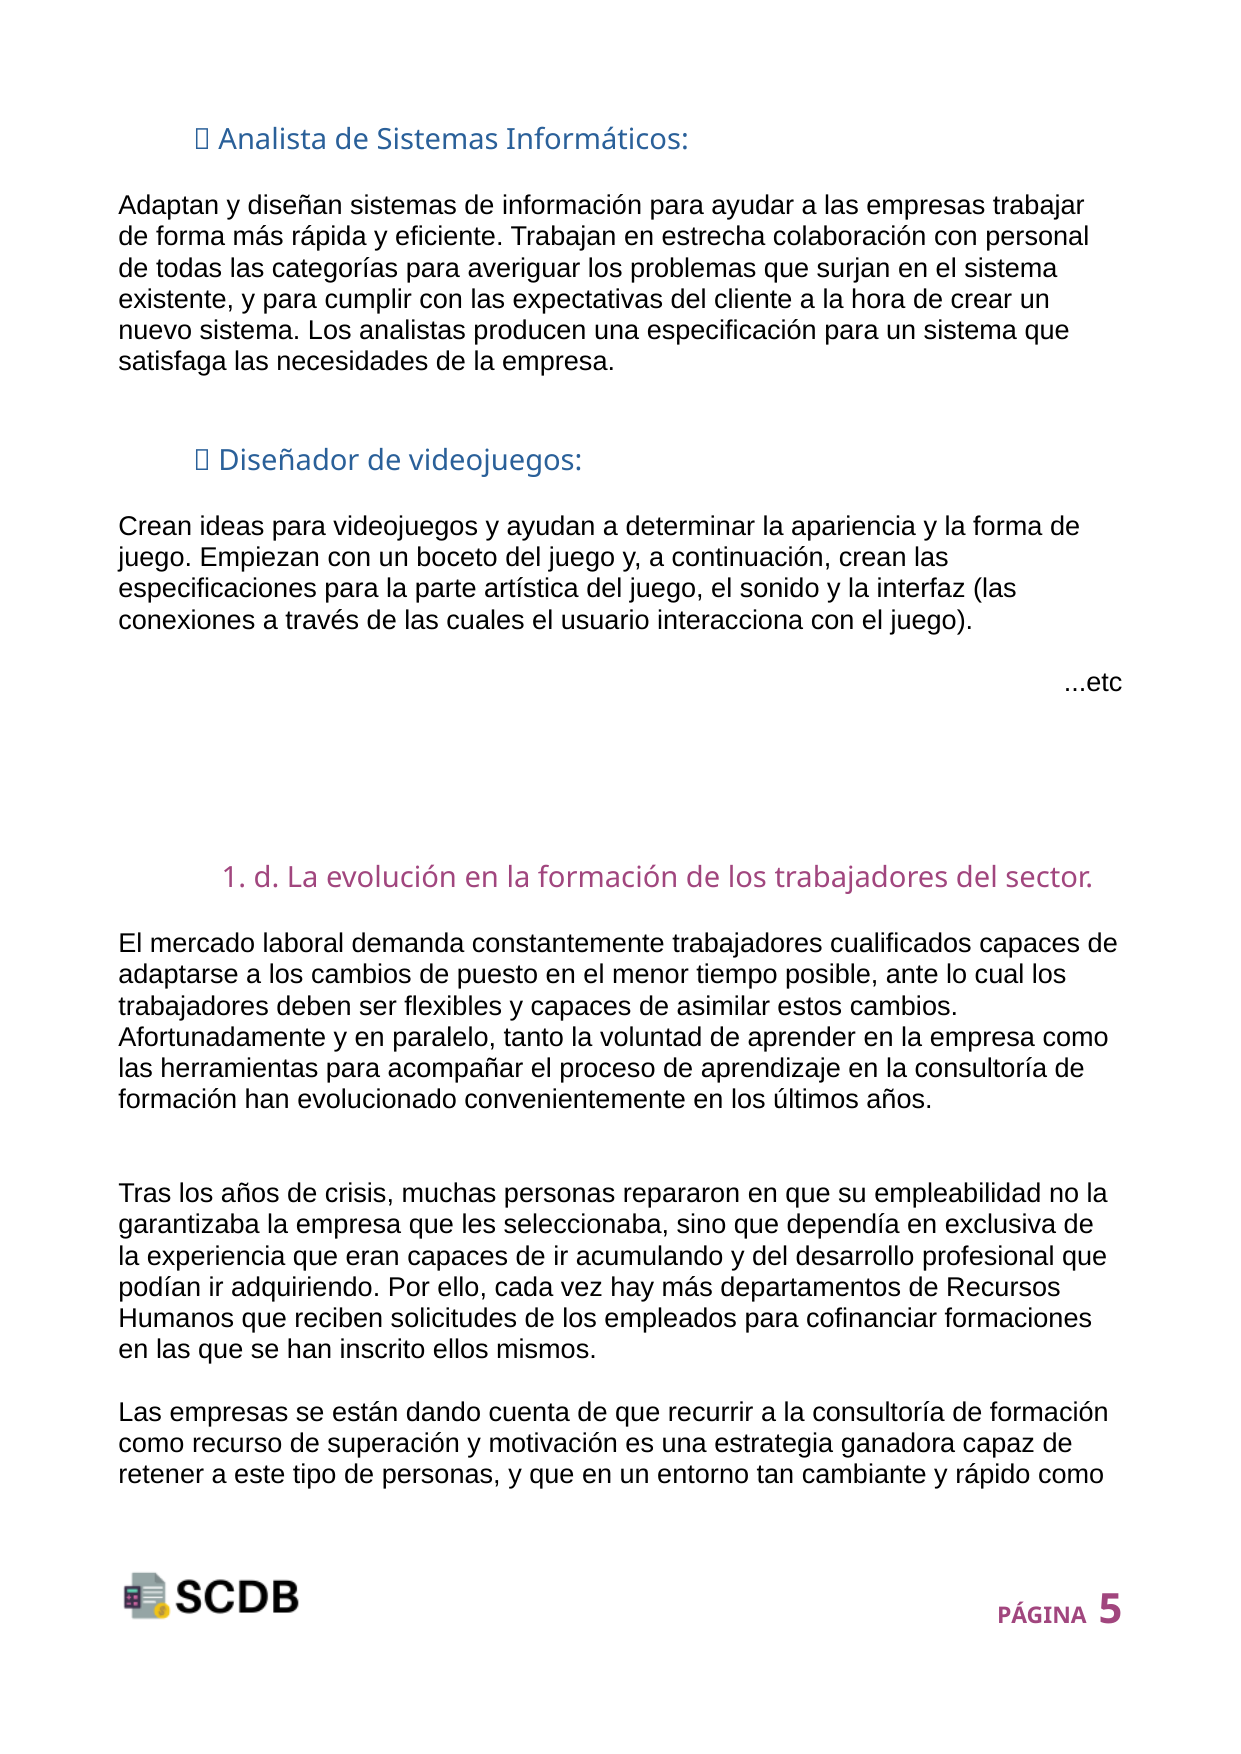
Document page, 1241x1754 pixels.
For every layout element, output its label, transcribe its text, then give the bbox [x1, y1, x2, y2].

text ...etc [118, 666, 1122, 697]
text 1. d. La evolución en la formación de los trabajadores del sector. [118, 856, 1122, 896]
text Crean ideas para videojuegos y ayudan a determinar la apariencia y la forma de juego. Empiezan con un boceto del juego y, a continuación, crean las especificaciones para la parte artística del juego, el sonido y la interfaz (las conexiones a través de las cuales el usuario interacciona con el juego). [118, 510, 1122, 635]
text Tras los años de crisis, muchas personas repararon en que su empleabilidad no la garantizaba la empresa que les seleccionaba, sino que dependía en exclusiva de la experiencia que eran capaces de ir acumulando y del desarrollo profesional que podían ir adquiriendo. Por ello, cada vez hay más departamentos de Recursos Humanos que reciben solicitudes de los empleados para cofinanciar formaciones en las que se han inscrito ellos mismos. [118, 1177, 1122, 1365]
picture [122, 1569, 305, 1622]
text Las empresas se están dando cuenta de que recurrir a la consultoría de formación como recurso de superación y motivación es una estrategia ganadora capaz de retener a este tipo de personas, y que en un entorno tan cambiante y rápido como [118, 1396, 1122, 1490]
text El mercado laboral demanda constantemente trabajadores cualificados capaces de adaptarse a los cambios de puesto en el menor tiempo posible, ante lo cual los trabajadores deben ser flexibles y capaces de asimilar estos cambios. Afortunadamente y en paralelo, tanto la voluntad de aprender en la empresa como las herramientas para acompañar el proceso de aprendizaje en la consultoría de formación han evolucionado convenientemente en los últimos años. [118, 927, 1122, 1115]
text  Analista de Sistemas Informáticos: [118, 118, 1122, 158]
text  Diseñador de videojuegos: [118, 439, 1122, 479]
text Adaptan y diseñan sistemas de información para ayudar a las empresas trabajar de forma más rápida y eficiente. Trabajan en estrecha colaboración con personal de todas las categorías para averiguar los problemas que surjan en el sistema existente, y para cumplir con las expectativas del cliente a la hora de crear un nuevo sistema. Los analistas producen una especificación para un sistema que satisfaga las necesidades de la empresa. [118, 189, 1122, 377]
